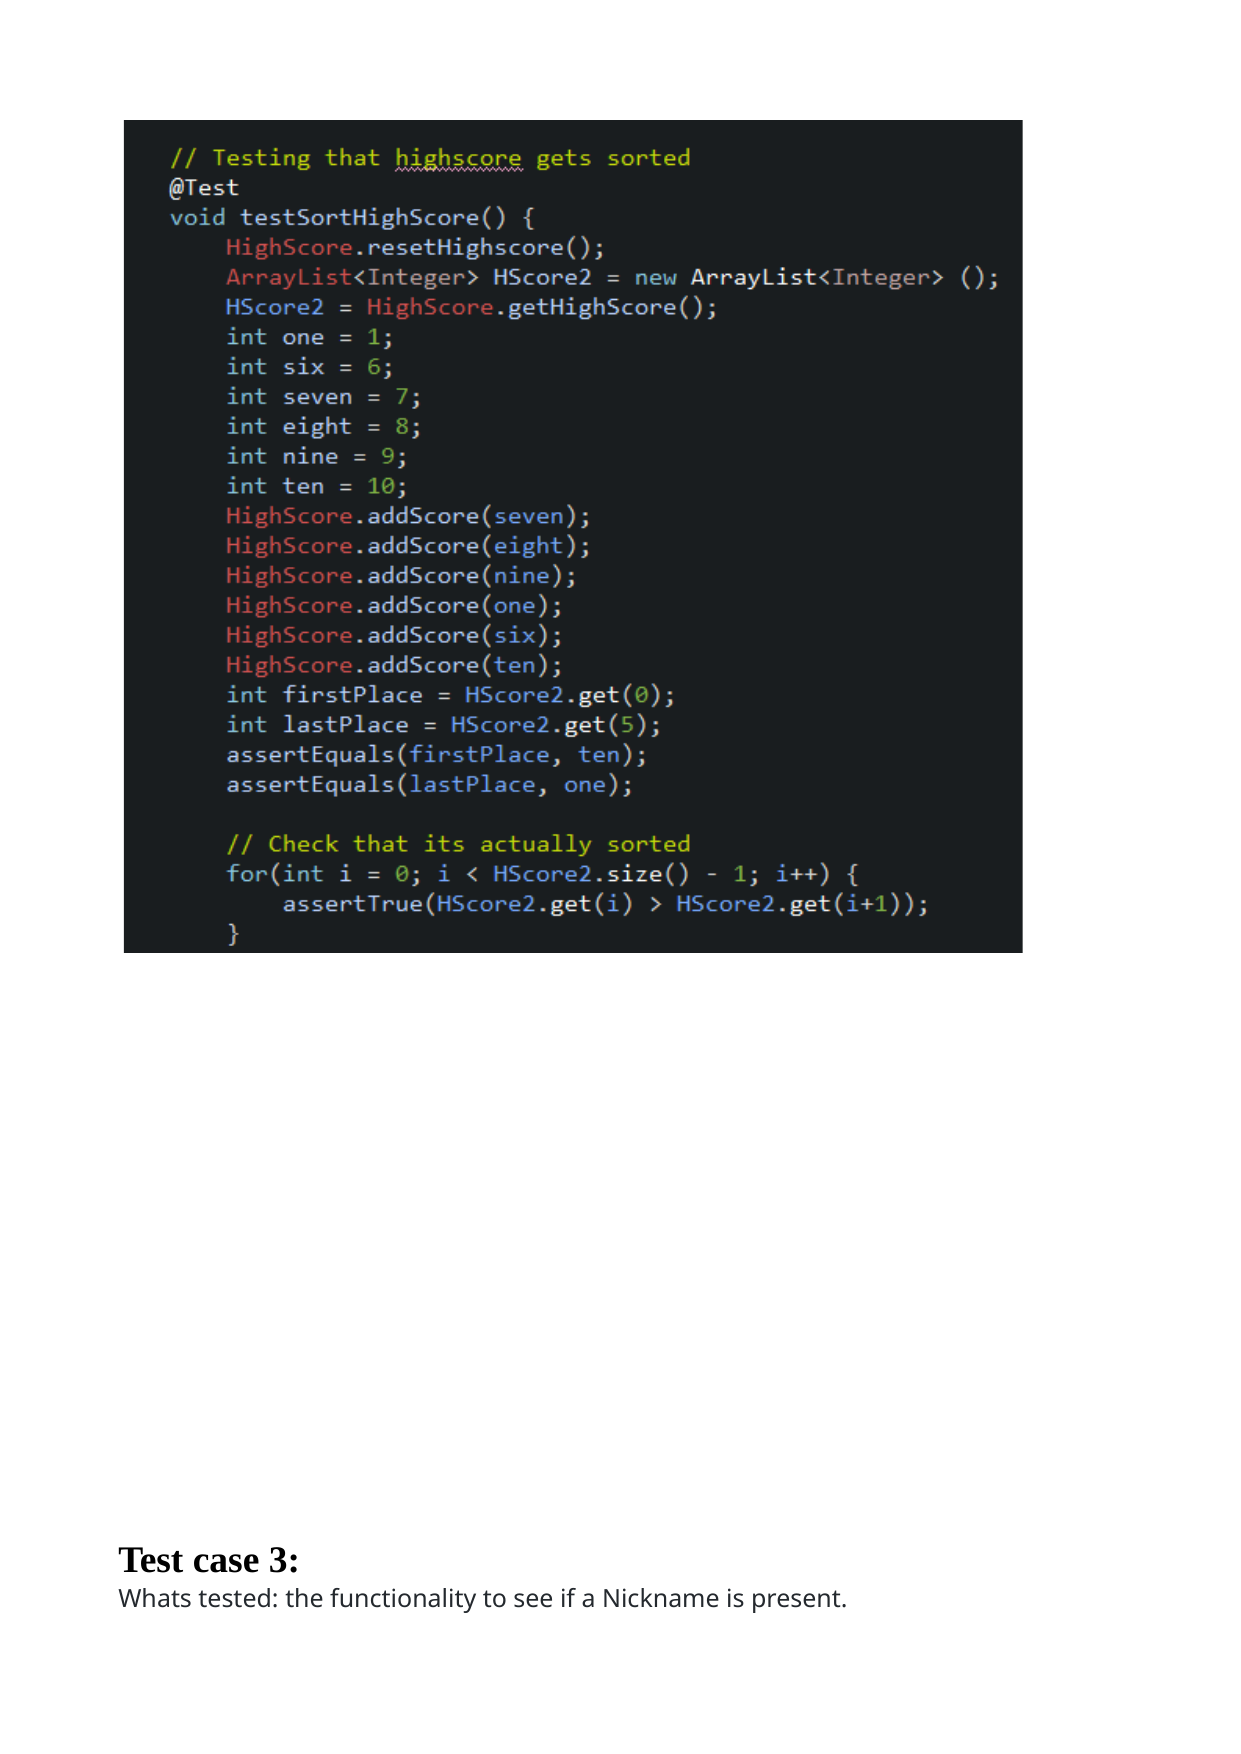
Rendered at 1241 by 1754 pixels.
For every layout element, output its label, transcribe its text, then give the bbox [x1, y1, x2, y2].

text Test case 3: Whats tested: the functionality to see if a Nickname is present. [118, 1537, 1122, 1615]
